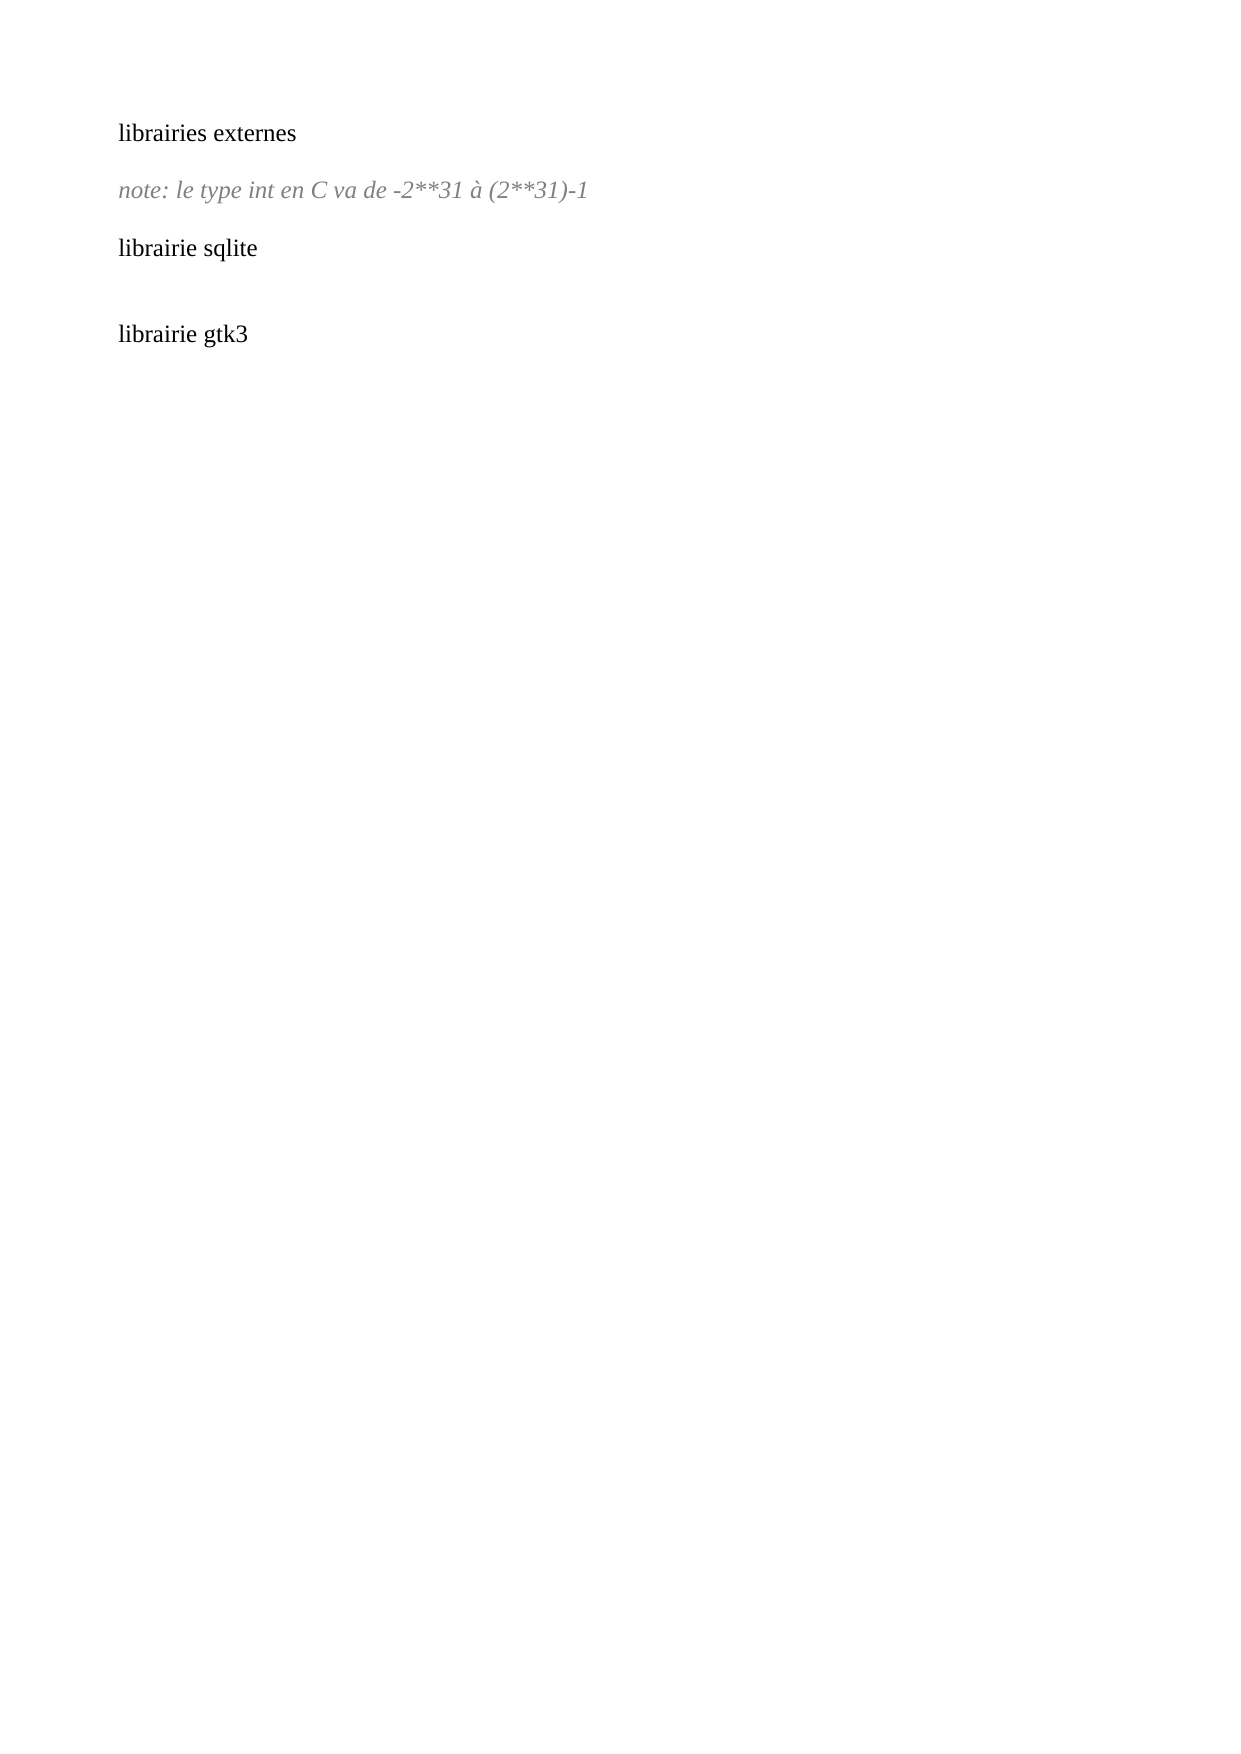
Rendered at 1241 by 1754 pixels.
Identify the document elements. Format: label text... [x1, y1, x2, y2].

text librairies externes [118, 118, 1122, 147]
text librairie sqlite [118, 233, 1122, 262]
text librairie gtk3 [118, 319, 1122, 348]
text note: le type int en C va de -2**31 à (2**31)-1 [118, 176, 1122, 204]
